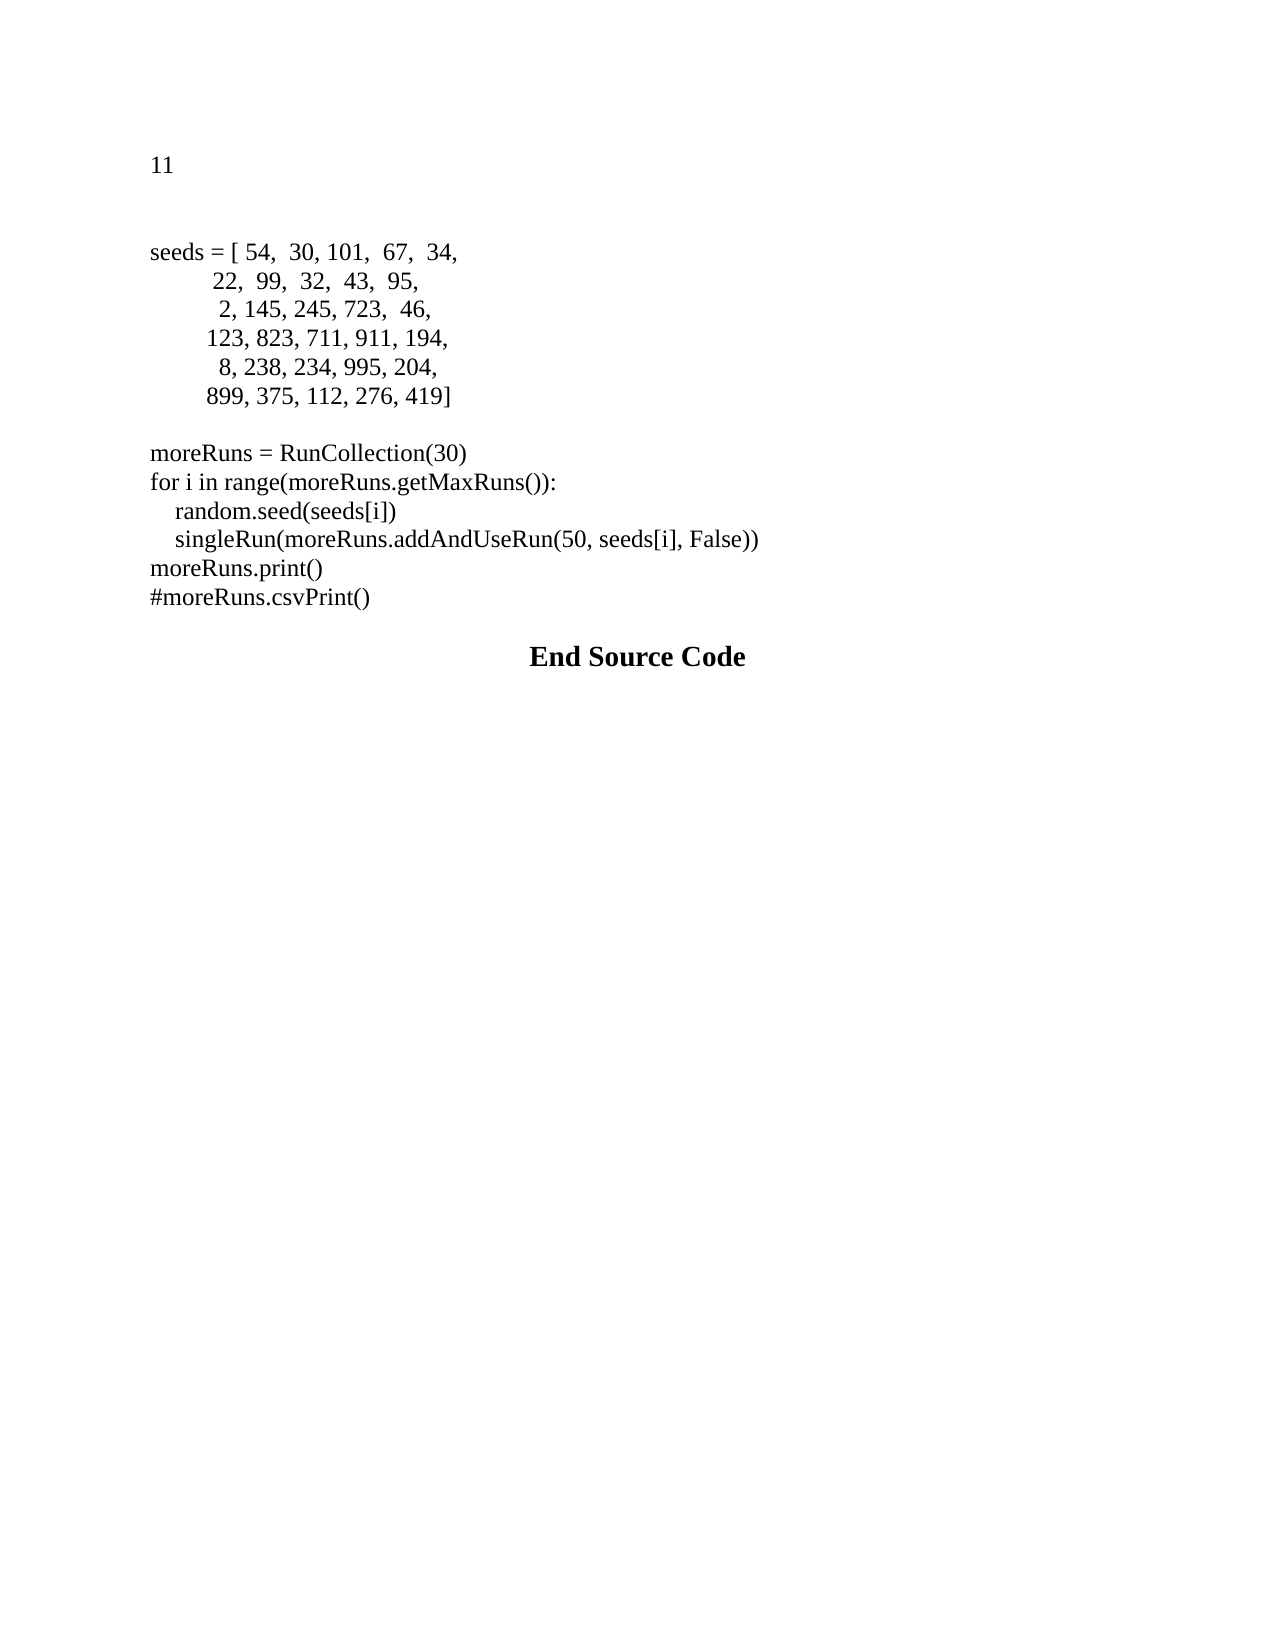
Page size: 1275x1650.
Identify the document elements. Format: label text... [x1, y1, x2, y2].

text 899, 375, 112, 276, 419] [150, 381, 1125, 409]
text moreRuns.print() [150, 553, 1125, 582]
text 123, 823, 711, 911, 194, [150, 323, 1125, 352]
text moreRuns = RunCollection(30) [150, 438, 1125, 467]
text seeds = [ 54, 30, 101, 67, 34, [150, 237, 1125, 266]
text #moreRuns.csvPrint() [150, 582, 1125, 611]
text 22, 99, 32, 43, 95, [150, 266, 1125, 294]
text random.seed(seeds[i]) [150, 496, 1125, 524]
text for i in range(moreRuns.getMaxRuns()): [150, 467, 1125, 496]
text End Source Code [150, 639, 1125, 673]
text 8, 238, 234, 995, 204, [150, 352, 1125, 381]
text 2, 145, 245, 723, 46, [150, 294, 1125, 323]
text singleRun(moreRuns.addAndUseRun(50, seeds[i], False)) [150, 524, 1125, 553]
